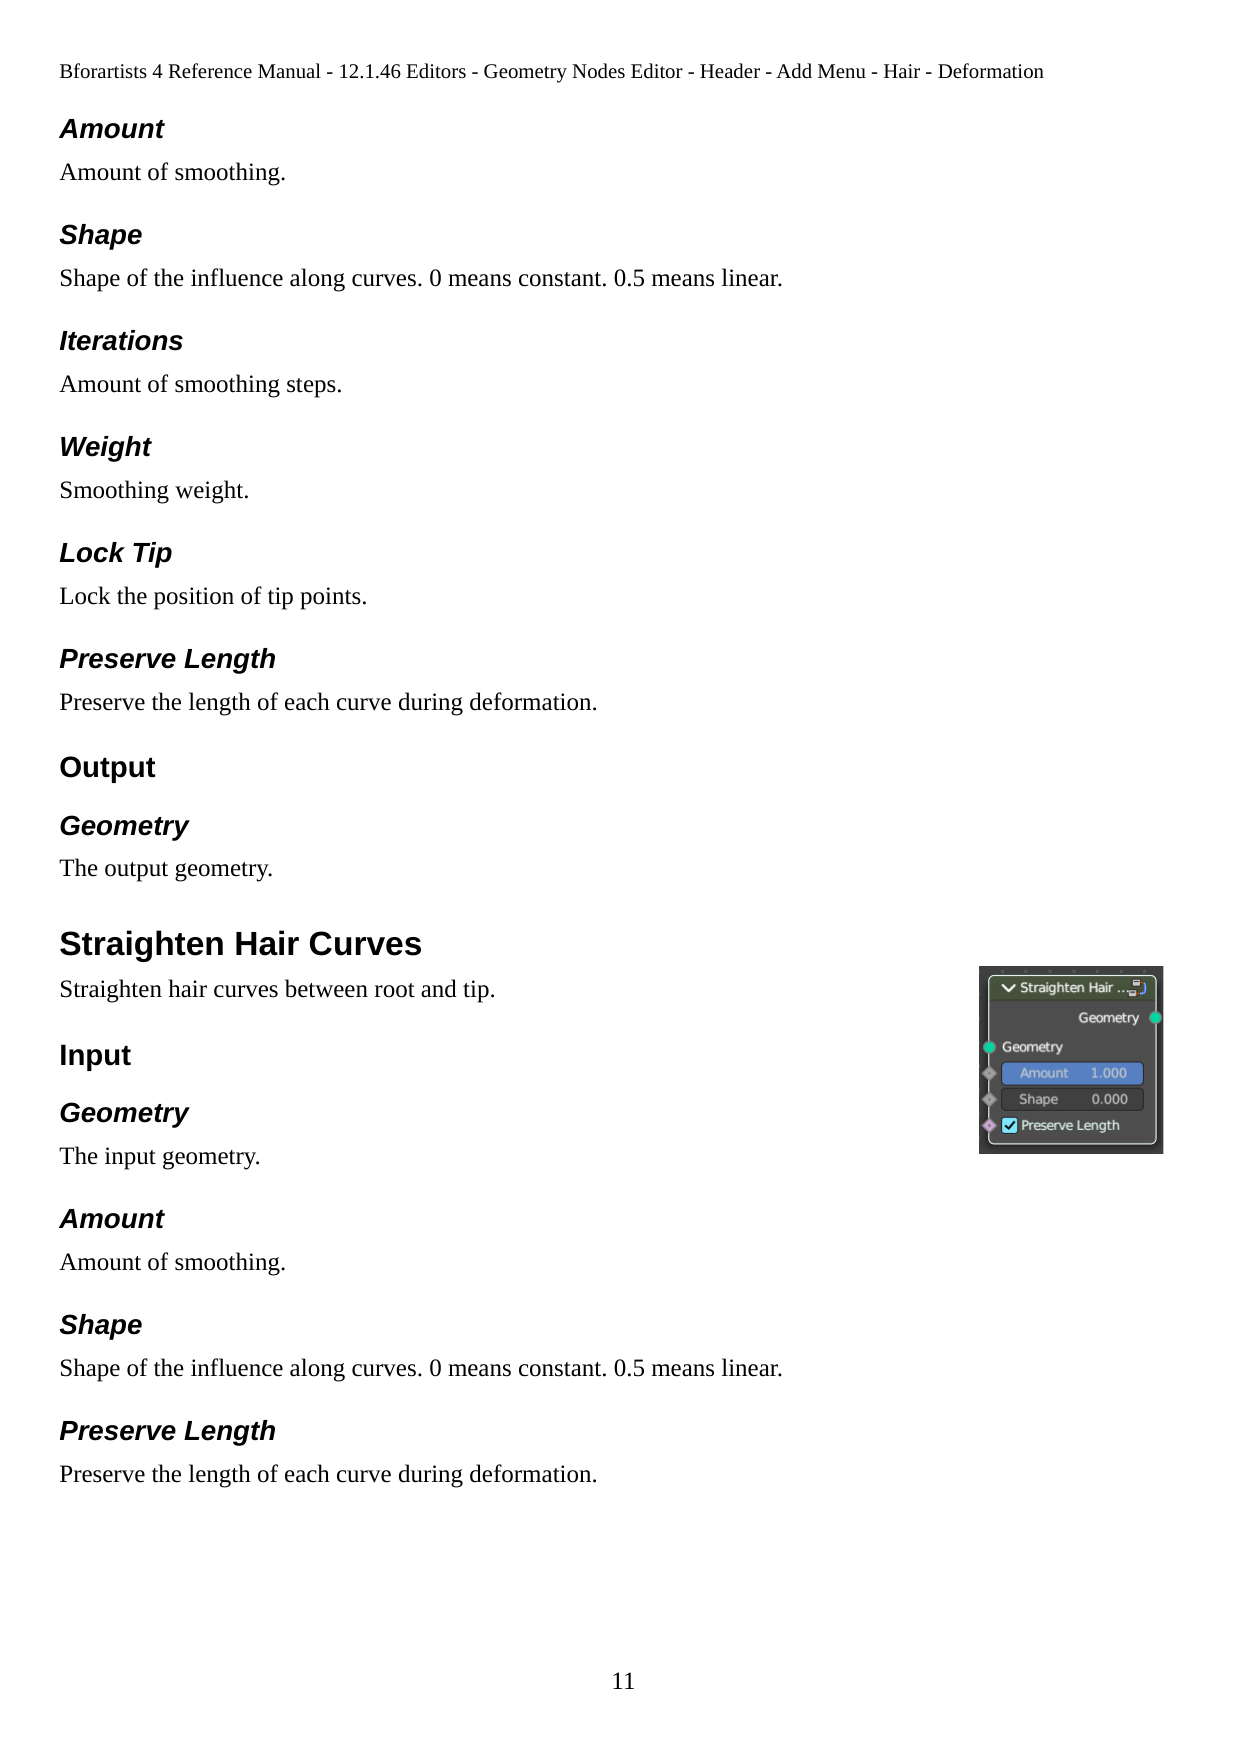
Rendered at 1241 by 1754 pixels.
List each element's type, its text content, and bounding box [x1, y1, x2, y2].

subtitle Iterations [59, 324, 1181, 356]
text Amount of smoothing steps. [59, 369, 1181, 398]
text Smoothing weight. [59, 475, 1181, 503]
subtitle [1164, 1038, 1181, 1072]
subtitle Lock Tip [59, 536, 1181, 568]
text Amount of smoothing. [59, 157, 1181, 186]
subtitle Geometry [59, 809, 1181, 841]
text Lock the position of tip points. [59, 581, 1181, 609]
subtitle Amount [59, 113, 1181, 144]
subtitle Shape [59, 218, 1181, 250]
subtitle Preserve Length [59, 1415, 1181, 1447]
text Preserve the length of each curve during deformation. [59, 687, 1181, 715]
subtitle [1164, 1097, 1181, 1129]
text Amount of smoothing. [59, 1247, 1181, 1276]
text The input geometry. [59, 1141, 1181, 1170]
text Preserve the length of each curve during deformation. [59, 1459, 1181, 1488]
text The output geometry. [59, 853, 1181, 882]
text Shape of the influence along curves. 0 means constant. 0.5 means linear. [59, 1353, 1181, 1382]
subtitle Straighten Hair Curves [59, 923, 1181, 962]
subtitle Preserve Length [59, 642, 1181, 674]
subtitle Output [59, 750, 1181, 784]
subtitle Amount [59, 1203, 1181, 1235]
subtitle Input [59, 1038, 979, 1072]
subtitle Weight [59, 430, 1181, 462]
text Shape of the influence along curves. 0 means constant. 0.5 means linear. [59, 263, 1181, 292]
subtitle Shape [59, 1309, 1181, 1341]
picture [979, 966, 1164, 1154]
text Straighten hair curves between root and tip. [59, 974, 979, 1003]
subtitle Geometry [59, 1097, 979, 1129]
